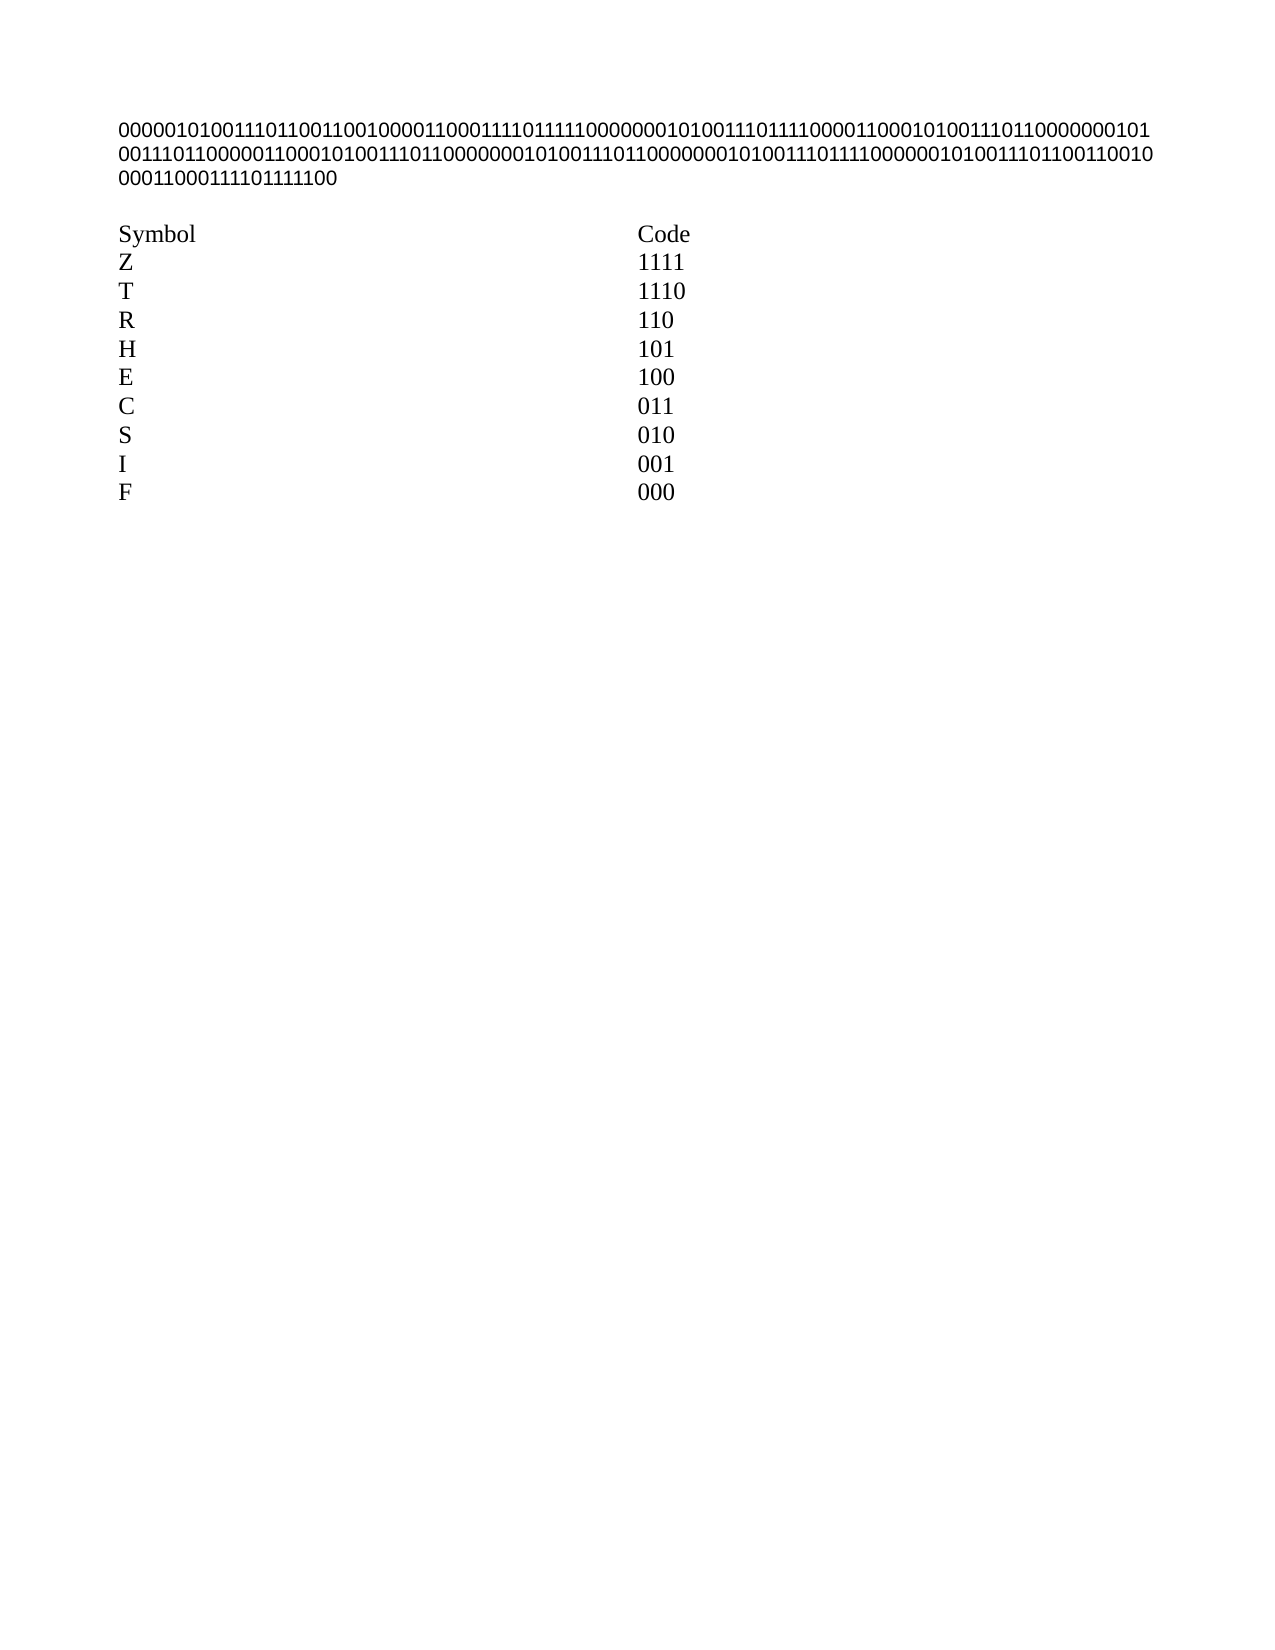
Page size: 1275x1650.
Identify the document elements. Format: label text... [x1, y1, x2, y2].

table_cell 1111 1110 110 101 100 011 010 001 000 [638, 248, 1157, 506]
table_header Symbol [118, 219, 637, 247]
table_cell Z T R H E C S I F [118, 248, 637, 506]
table_header Code [638, 219, 1157, 247]
text 000001010011101100110010000110001111011111000000010100111011110000110001010011101100000001010011101100000110001010011101100000001010011101100000001010011101111000000101001110110011001000011000111101111100 [118, 118, 1157, 190]
